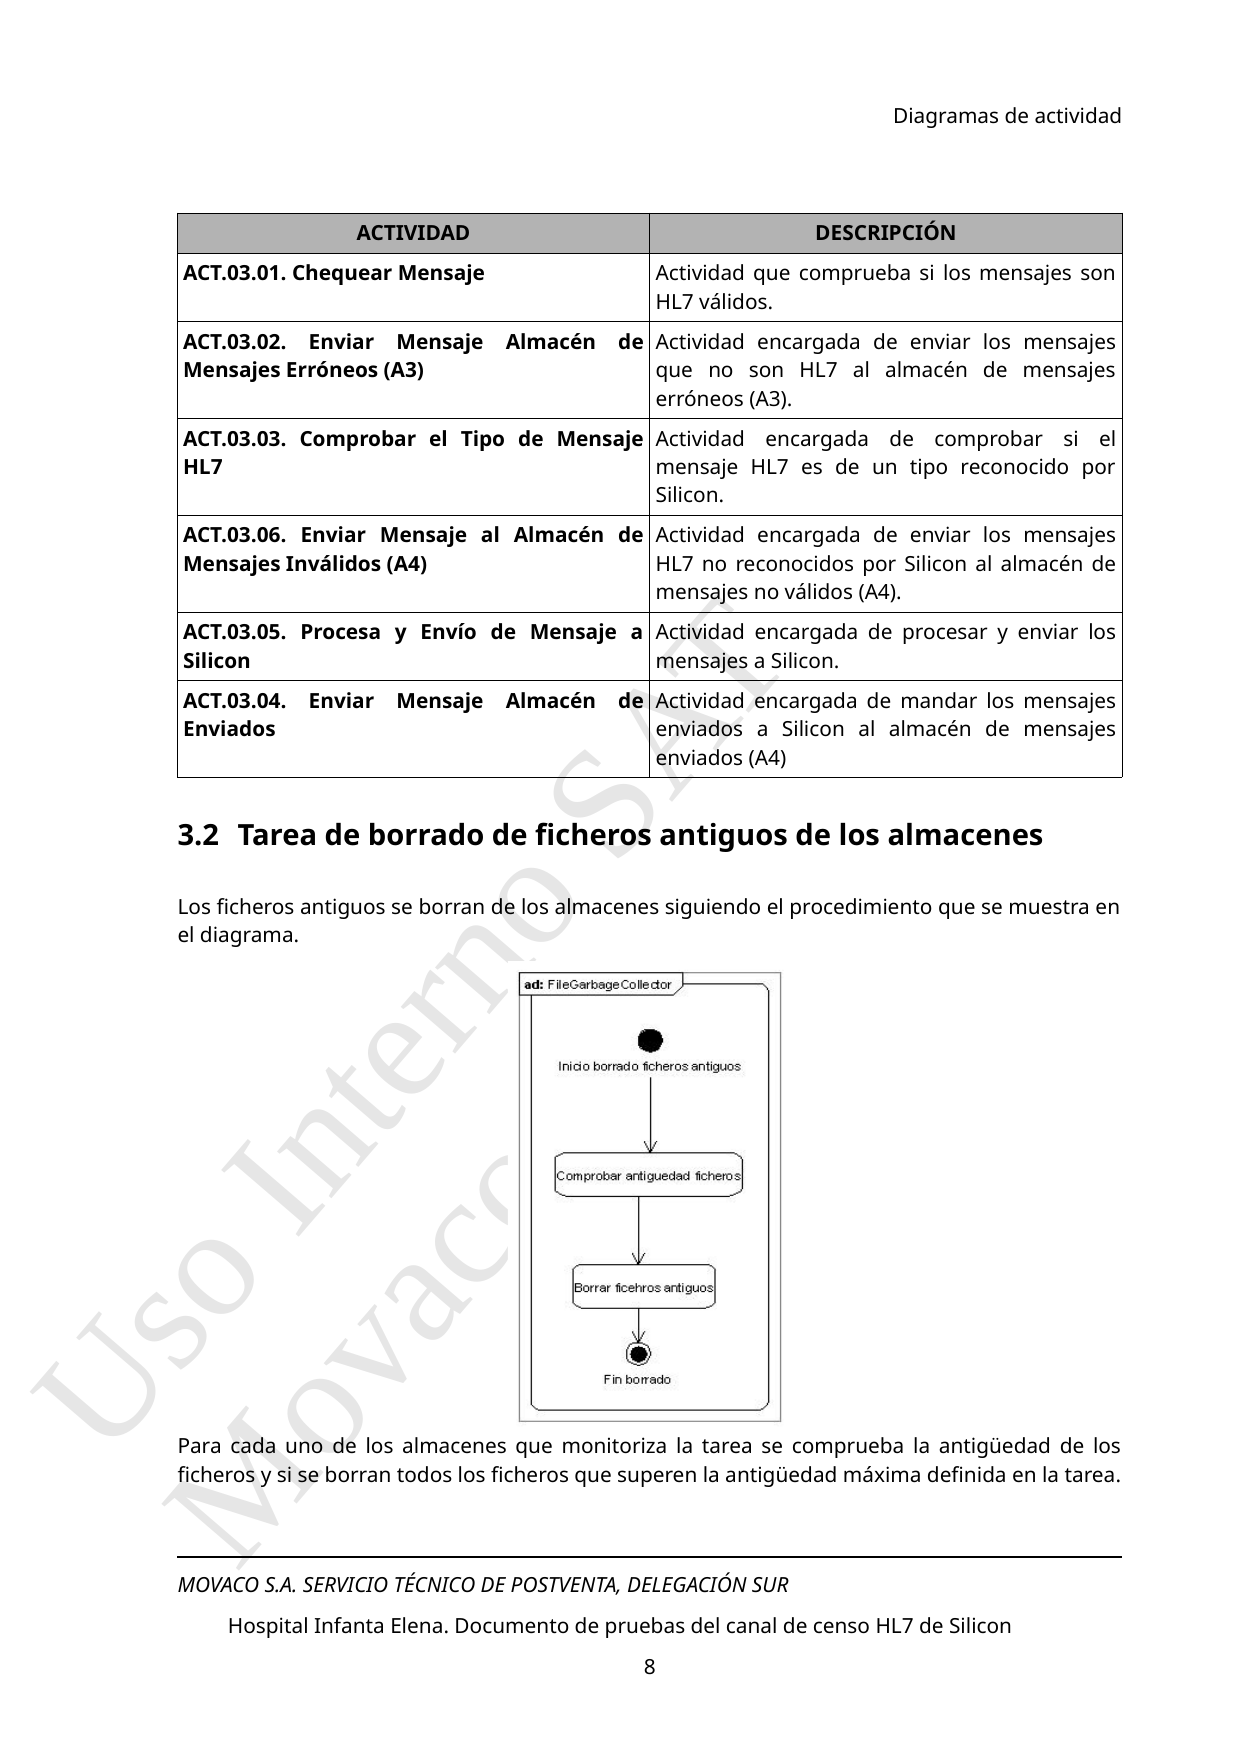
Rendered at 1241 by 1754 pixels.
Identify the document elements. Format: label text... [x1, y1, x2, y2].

table_cell ACT.03.04. Enviar Mensaje Almacén de Enviados [178, 681, 649, 777]
subtitle Tarea de borrado de ficheros antiguos de los almacenes [626, 814, 1122, 854]
table_cell ACT.03.05. Procesa y Envío de Mensaje a Silicon [178, 613, 649, 680]
table_cell ACT.03.02. Enviar Mensaje Almacén de Mensajes Erróneos (A3) [178, 322, 649, 418]
table_cell Actividad encargada de comprobar si el mensaje HL7 es de un tipo reconocido por Silicon. [650, 419, 1122, 515]
table_cell Actividad encargada de enviar los mensajes HL7 no reconocidos por Silicon al almacén de mensajes no válidos (A4). [650, 516, 1122, 612]
table_cell Actividad encargada de enviar los mensajes que no son HL7 al almacén de mensajes erróneos (A3). [650, 322, 1122, 418]
subtitle Tarea de borrado de ficheros antiguos de los almacenes [177, 814, 644, 854]
text Los ficheros antiguos se borran de los almacenes siguiendo el procedimiento que se muestra en el diagrama. [177, 892, 1122, 949]
table_cell ACT.03.03. Comprobar el Tipo de Mensaje HL7 [178, 419, 649, 515]
table_cell Actividad encargada de procesar y enviar los mensajes a Silicon. [650, 613, 735, 680]
table_cell Actividad que comprueba si los mensajes son HL7 válidos. [650, 254, 1122, 321]
table_cell Actividad encargada de mandar los mensajes enviados a Silicon al almacén de mensajes enviados (A4) [650, 681, 1122, 777]
table_cell Actividad encargada de procesar y enviar los mensajes a Silicon. [697, 613, 1122, 680]
text Para cada uno de los almacenes que monitoriza la tarea se comprueba la antigüedad de los ficheros y si se borran todos los ficheros que superen la antigüedad máxima definida en la tarea. [177, 961, 1122, 1488]
table_header ACTIVIDAD [178, 214, 649, 253]
table_cell ACT.03.01. Chequear Mensaje [178, 254, 649, 321]
picture [507, 961, 792, 1432]
table_header DESCRIPCIÓN [650, 214, 1122, 253]
table_cell ACT.03.06. Enviar Mensaje al Almacén de Mensajes Inválidos (A4) [178, 516, 649, 612]
